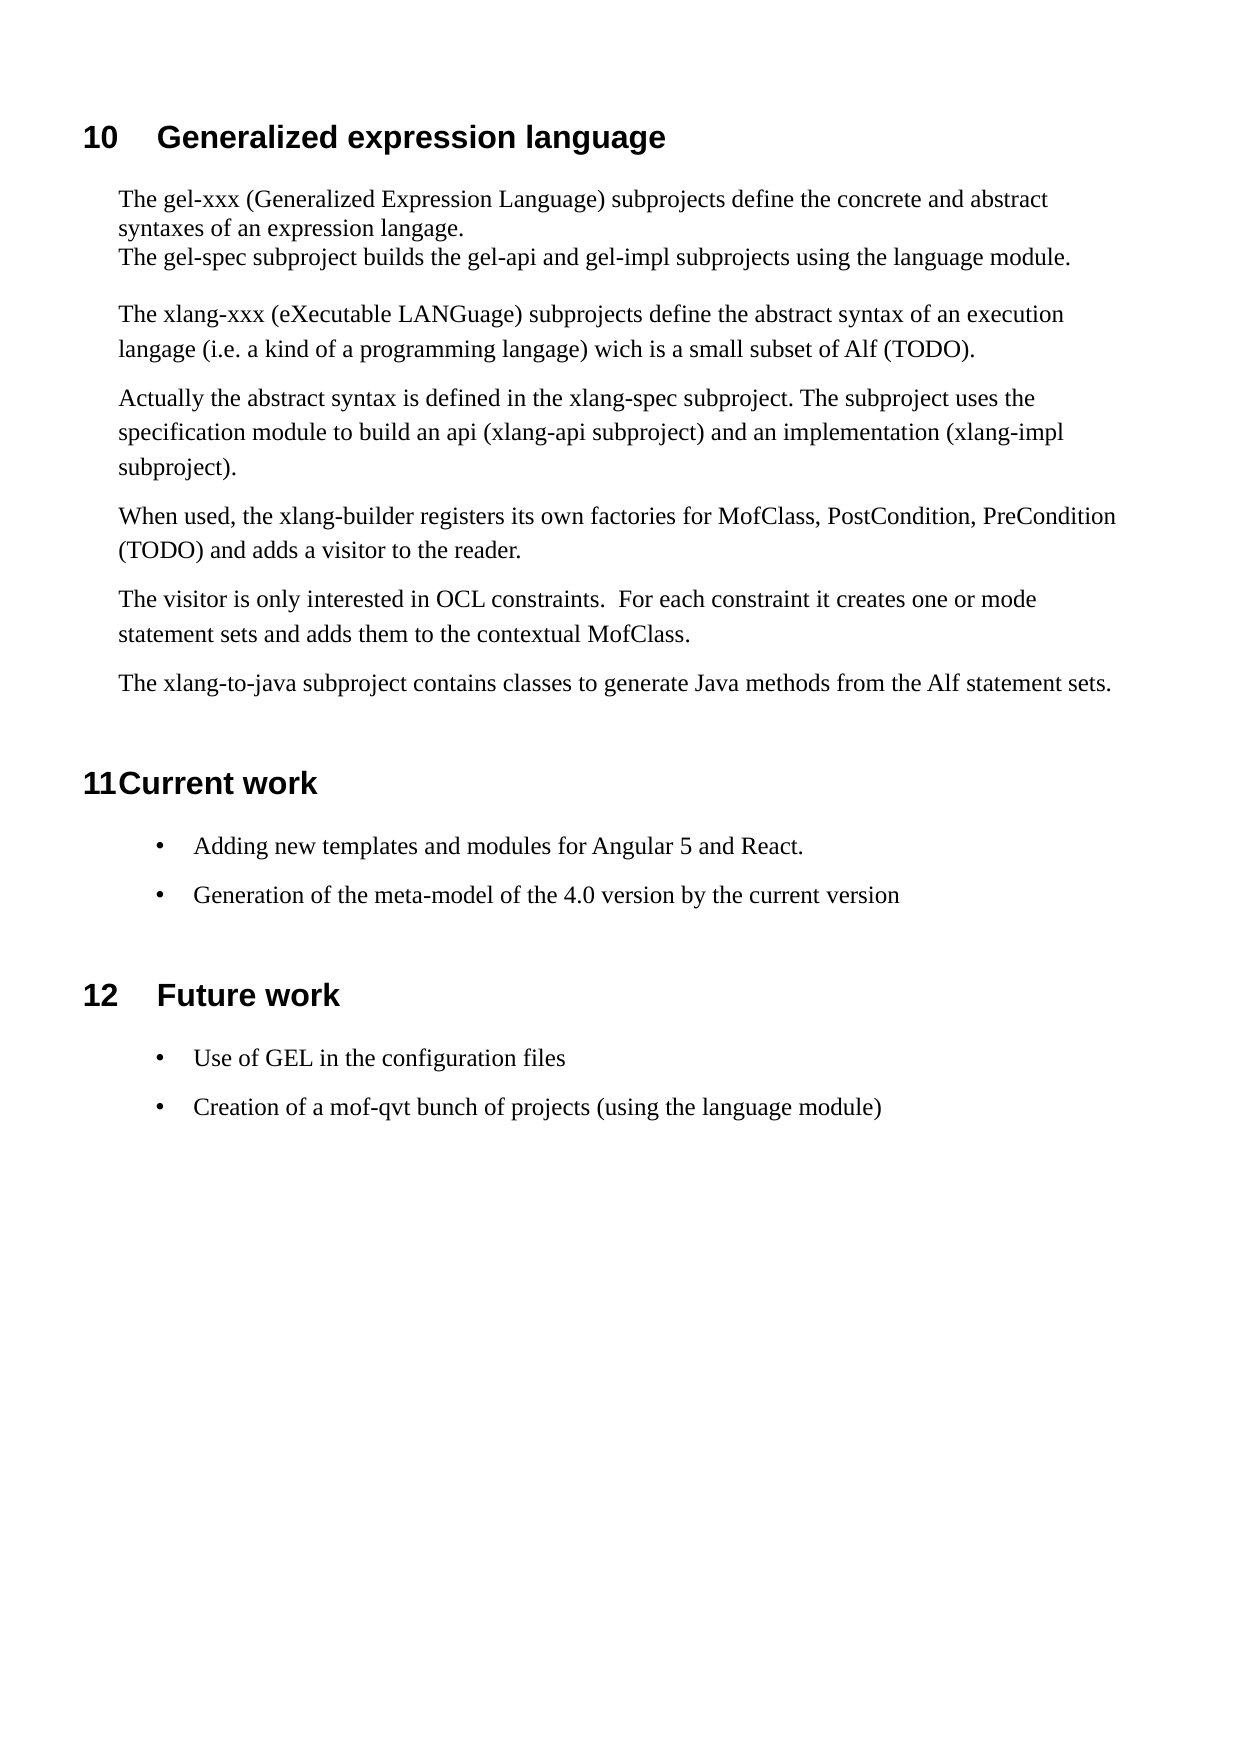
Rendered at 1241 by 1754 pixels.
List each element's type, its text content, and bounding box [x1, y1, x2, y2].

list Adding new templates and modules for Angular 5 and React. [156, 831, 1122, 859]
list Generation of the meta-model of the 4.0 version by the current version [156, 880, 1122, 909]
text Actually the abstract syntax is defined in the xlang-spec subproject. The subproject uses the specification module to build an api (xlang-api subproject) and an implementation (xlang-impl subproject). [118, 383, 1122, 481]
list Creation of a mof-qvt bunch of projects (using the language module) [156, 1092, 1122, 1120]
subtitle Generalized expression language [83, 118, 1122, 155]
subtitle Future work [83, 976, 1122, 1013]
text The gel-xxx (Generalized Expression Language) subprojects define the concrete and abstract syntaxes of an expression langage. [118, 184, 1122, 242]
text The visitor is only interested in OCL constraints. For each constraint it creates one or mode statement sets and adds them to the contextual MofClass. [118, 584, 1122, 648]
subtitle Current work [83, 764, 1122, 801]
text The xlang-to-java subproject contains classes to generate Java methods from the Alf statement sets. [118, 668, 1122, 697]
text The gel-spec subproject builds the gel-api and gel-impl subprojects using the language module. [118, 242, 1122, 271]
list Use of GEL in the configuration files [156, 1043, 1122, 1071]
text When used, the xlang-builder registers its own factories for MofClass, PostCondition, PreCondition (TODO) and adds a visitor to the reader. [118, 501, 1122, 564]
text The xlang-xxx (eXecutable LANGuage) subprojects define the abstract syntax of an execution langage (i.e. a kind of a programming langage) wich is a small subset of Alf (TODO). [118, 299, 1122, 363]
